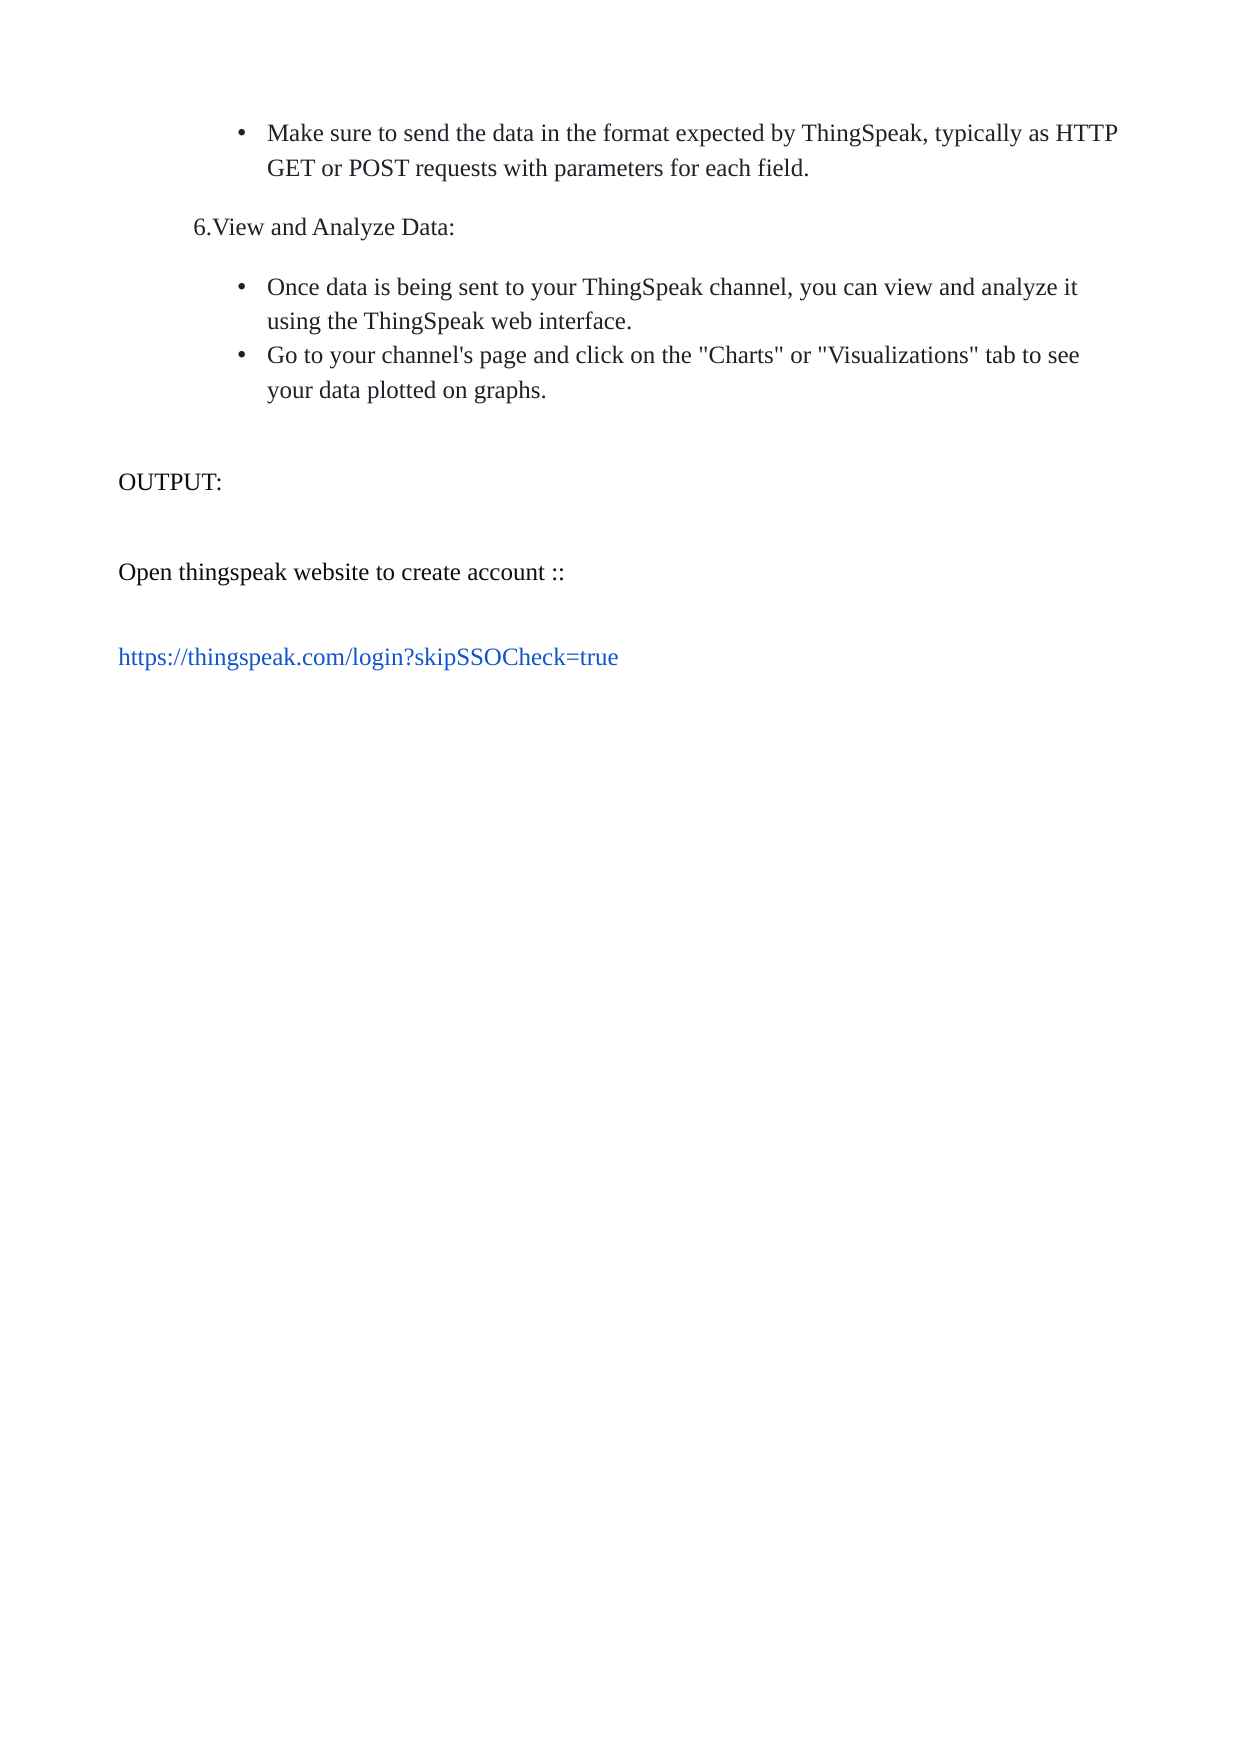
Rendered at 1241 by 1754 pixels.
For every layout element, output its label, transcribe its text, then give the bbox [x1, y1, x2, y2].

list Make sure to send the data in the format expected by ThingSpeak, typically as HTTP GET or POST requests with parameters for each field. [237, 118, 1122, 181]
list Go to your channel's page and click on the "Charts" or "Visualizations" tab to see your data plotted on graphs. [237, 341, 1122, 404]
list Once data is being sent to your ThingSpeak channel, you can view and analyze it using the ThingSpeak web interface. [237, 272, 1122, 335]
text Open thingspeak website to create account :: [118, 557, 1122, 586]
text https://thingspeak.com/login?skipSSOCheck=true [118, 642, 1122, 671]
text OUTPUT: [118, 467, 1122, 496]
text 6.View and Analyze Data: [193, 212, 1122, 241]
